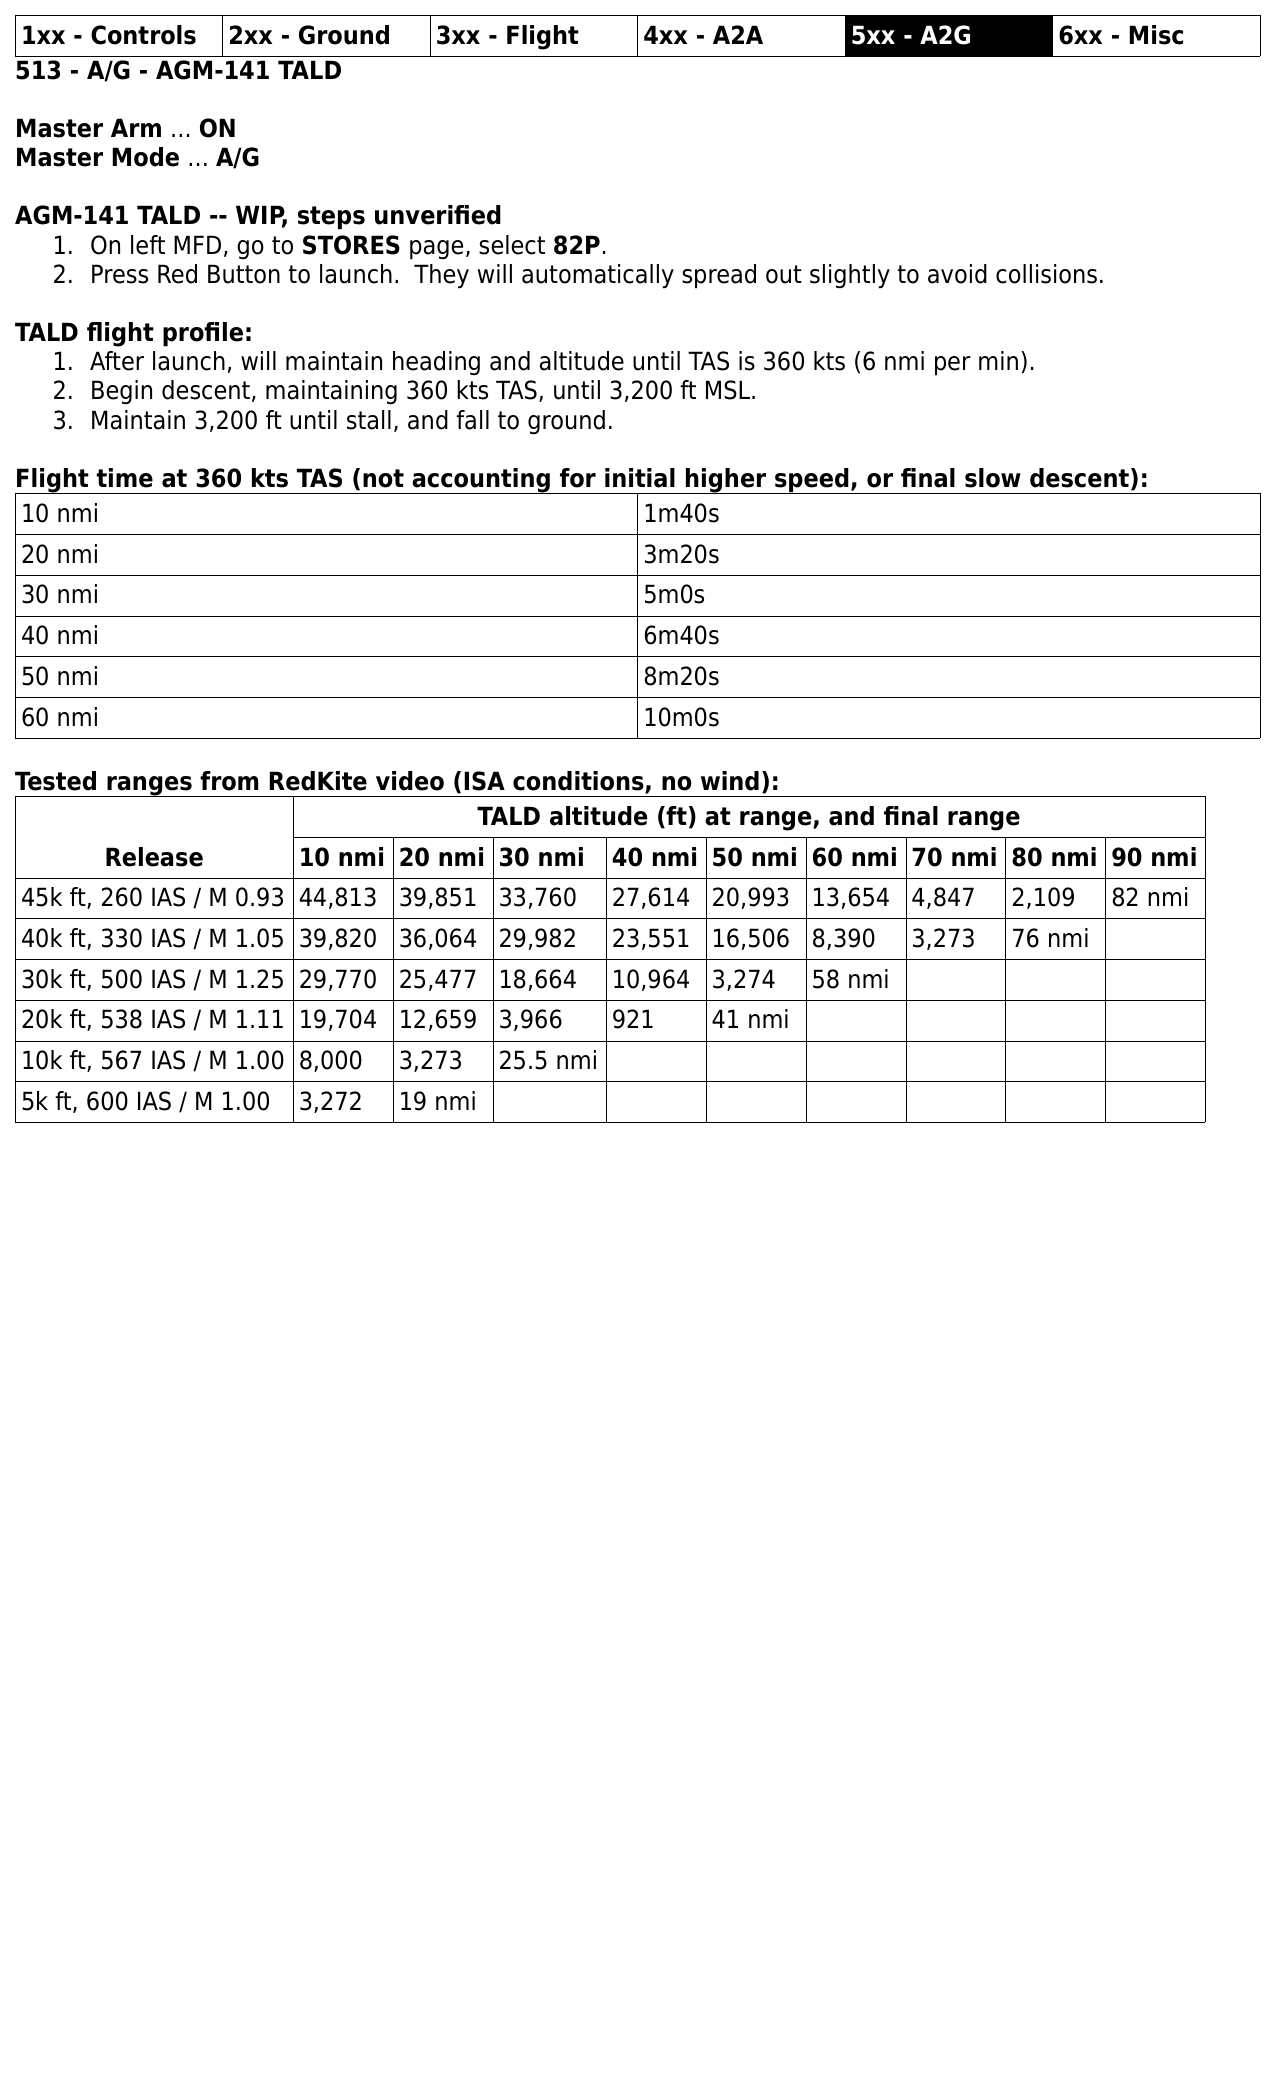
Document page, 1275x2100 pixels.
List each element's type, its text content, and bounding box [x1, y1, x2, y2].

table_cell [707, 1082, 806, 1122]
text TALD flight profile: [15, 318, 1260, 347]
table_cell 20 nmi [394, 838, 493, 878]
text Master Arm ... ON [15, 114, 1260, 143]
table_cell [1106, 960, 1205, 1000]
table_cell 13,654 [807, 879, 906, 918]
table_header TALD altitude (ft) at range, and final range [294, 797, 1205, 837]
table_cell [1006, 1001, 1105, 1041]
table_cell 19 nmi [394, 1082, 493, 1122]
table_cell [1006, 1042, 1105, 1081]
table_cell 40 nmi [16, 617, 637, 656]
table_cell 80 nmi [1006, 838, 1105, 878]
table_cell 39,851 [394, 879, 493, 918]
text Tested ranges from RedKite video (ISA conditions, no wind): [15, 767, 1260, 796]
table_cell 10 nmi [294, 838, 393, 878]
table_cell 921 [607, 1001, 706, 1041]
list Maintain 3,200 ft until stall, and fall to ground. [52, 406, 1260, 435]
table_cell 76 nmi [1006, 919, 1105, 959]
list Press Red Button to launch. They will automatically spread out slightly to avoid collisions. [52, 260, 1260, 289]
table_header 10 nmi [16, 494, 637, 534]
table_cell [1006, 1082, 1105, 1122]
table_cell [907, 1042, 1005, 1081]
table_cell 50 nmi [16, 657, 637, 697]
table_cell [1106, 919, 1205, 959]
table_cell 12,659 [394, 1001, 493, 1041]
table_cell 90 nmi [1106, 838, 1205, 878]
table_header 2xx - Ground [223, 16, 430, 56]
table_header 4xx - A2A [638, 16, 845, 56]
text 513 - A/G - AGM-141 TALD [15, 57, 1260, 85]
table_cell [1106, 1001, 1205, 1041]
table_cell [607, 1082, 706, 1122]
table_cell 40k ft, 330 IAS / M 1.05 [16, 919, 293, 959]
list Begin descent, maintaining 360 kts TAS, until 3,200 ft MSL. [52, 377, 1260, 406]
table_cell 23,551 [607, 919, 706, 959]
table_cell 58 nmi [807, 960, 906, 1000]
table_cell 16,506 [707, 919, 806, 959]
table_cell 2,109 [1006, 879, 1105, 918]
table_cell 25,477 [394, 960, 493, 1000]
table_cell 70 nmi [907, 838, 1005, 878]
table_cell 30k ft, 500 IAS / M 1.25 [16, 960, 293, 1000]
table_cell [1006, 960, 1105, 1000]
table_header 1xx - Controls [16, 16, 222, 56]
table_cell 19,704 [294, 1001, 393, 1041]
table_cell 20,993 [707, 879, 806, 918]
table_cell 5k ft, 600 IAS / M 1.00 [16, 1082, 293, 1122]
table_cell 3,273 [907, 919, 1005, 959]
table_cell 36,064 [394, 919, 493, 959]
table_cell 40 nmi [607, 838, 706, 878]
list After launch, will maintain heading and altitude until TAS is 360 kts (6 nmi per min). [52, 347, 1260, 377]
table_cell 41 nmi [707, 1001, 806, 1041]
table_header Release [16, 797, 293, 878]
table_cell [1106, 1082, 1205, 1122]
table_cell 25.5 nmi [494, 1042, 606, 1081]
table_cell [707, 1042, 806, 1081]
table_cell 33,760 [494, 879, 606, 918]
table_cell 39,820 [294, 919, 393, 959]
table_cell 60 nmi [16, 698, 637, 738]
table_cell 8,000 [294, 1042, 393, 1081]
table_cell 10m0s [638, 698, 1260, 738]
table_cell 18,664 [494, 960, 606, 1000]
table_cell 44,813 [294, 879, 393, 918]
table_cell 8,390 [807, 919, 906, 959]
table_cell 20k ft, 538 IAS / M 1.11 [16, 1001, 293, 1041]
list On left MFD, go to STORES page, select 82P. [52, 231, 1260, 260]
table_cell 6m40s [638, 617, 1260, 656]
table_cell 5m0s [638, 576, 1260, 616]
table_cell 27,614 [607, 879, 706, 918]
table_header 3xx - Flight [431, 16, 637, 56]
text AGM-141 TALD -- WIP, steps unverified [15, 202, 1260, 231]
table_cell 3,272 [294, 1082, 393, 1122]
table_cell 45k ft, 260 IAS / M 0.93 [16, 879, 293, 918]
table_cell [494, 1082, 606, 1122]
table_cell [807, 1042, 906, 1081]
table_cell 60 nmi [807, 838, 906, 878]
table_cell [807, 1082, 906, 1122]
text Flight time at 360 kts TAS (not accounting for initial higher speed, or final slow descent): [15, 464, 1260, 493]
table_cell [807, 1001, 906, 1041]
table_cell 3,966 [494, 1001, 606, 1041]
table_cell 30 nmi [494, 838, 606, 878]
table_header 5xx - A2G [846, 16, 1052, 56]
table_cell 10k ft, 567 IAS / M 1.00 [16, 1042, 293, 1081]
table_header 1m40s [638, 494, 1260, 534]
table_cell 50 nmi [707, 838, 806, 878]
text Master Mode ... A/G [15, 143, 1260, 172]
table_cell 4,847 [907, 879, 1005, 918]
table_cell 8m20s [638, 657, 1260, 697]
table_cell 30 nmi [16, 576, 637, 616]
table_cell 10,964 [607, 960, 706, 1000]
table_cell 29,770 [294, 960, 393, 1000]
table_header 6xx - Misc [1053, 16, 1260, 56]
table_cell 3,273 [394, 1042, 493, 1081]
table_cell [907, 1001, 1005, 1041]
table_cell [907, 1082, 1005, 1122]
table_cell 20 nmi [16, 535, 637, 575]
table_cell [1106, 1042, 1205, 1081]
table_cell [607, 1042, 706, 1081]
table_cell 3m20s [638, 535, 1260, 575]
table_cell 29,982 [494, 919, 606, 959]
table_cell 3,274 [707, 960, 806, 1000]
table_cell 82 nmi [1106, 879, 1205, 918]
table_cell [907, 960, 1005, 1000]
